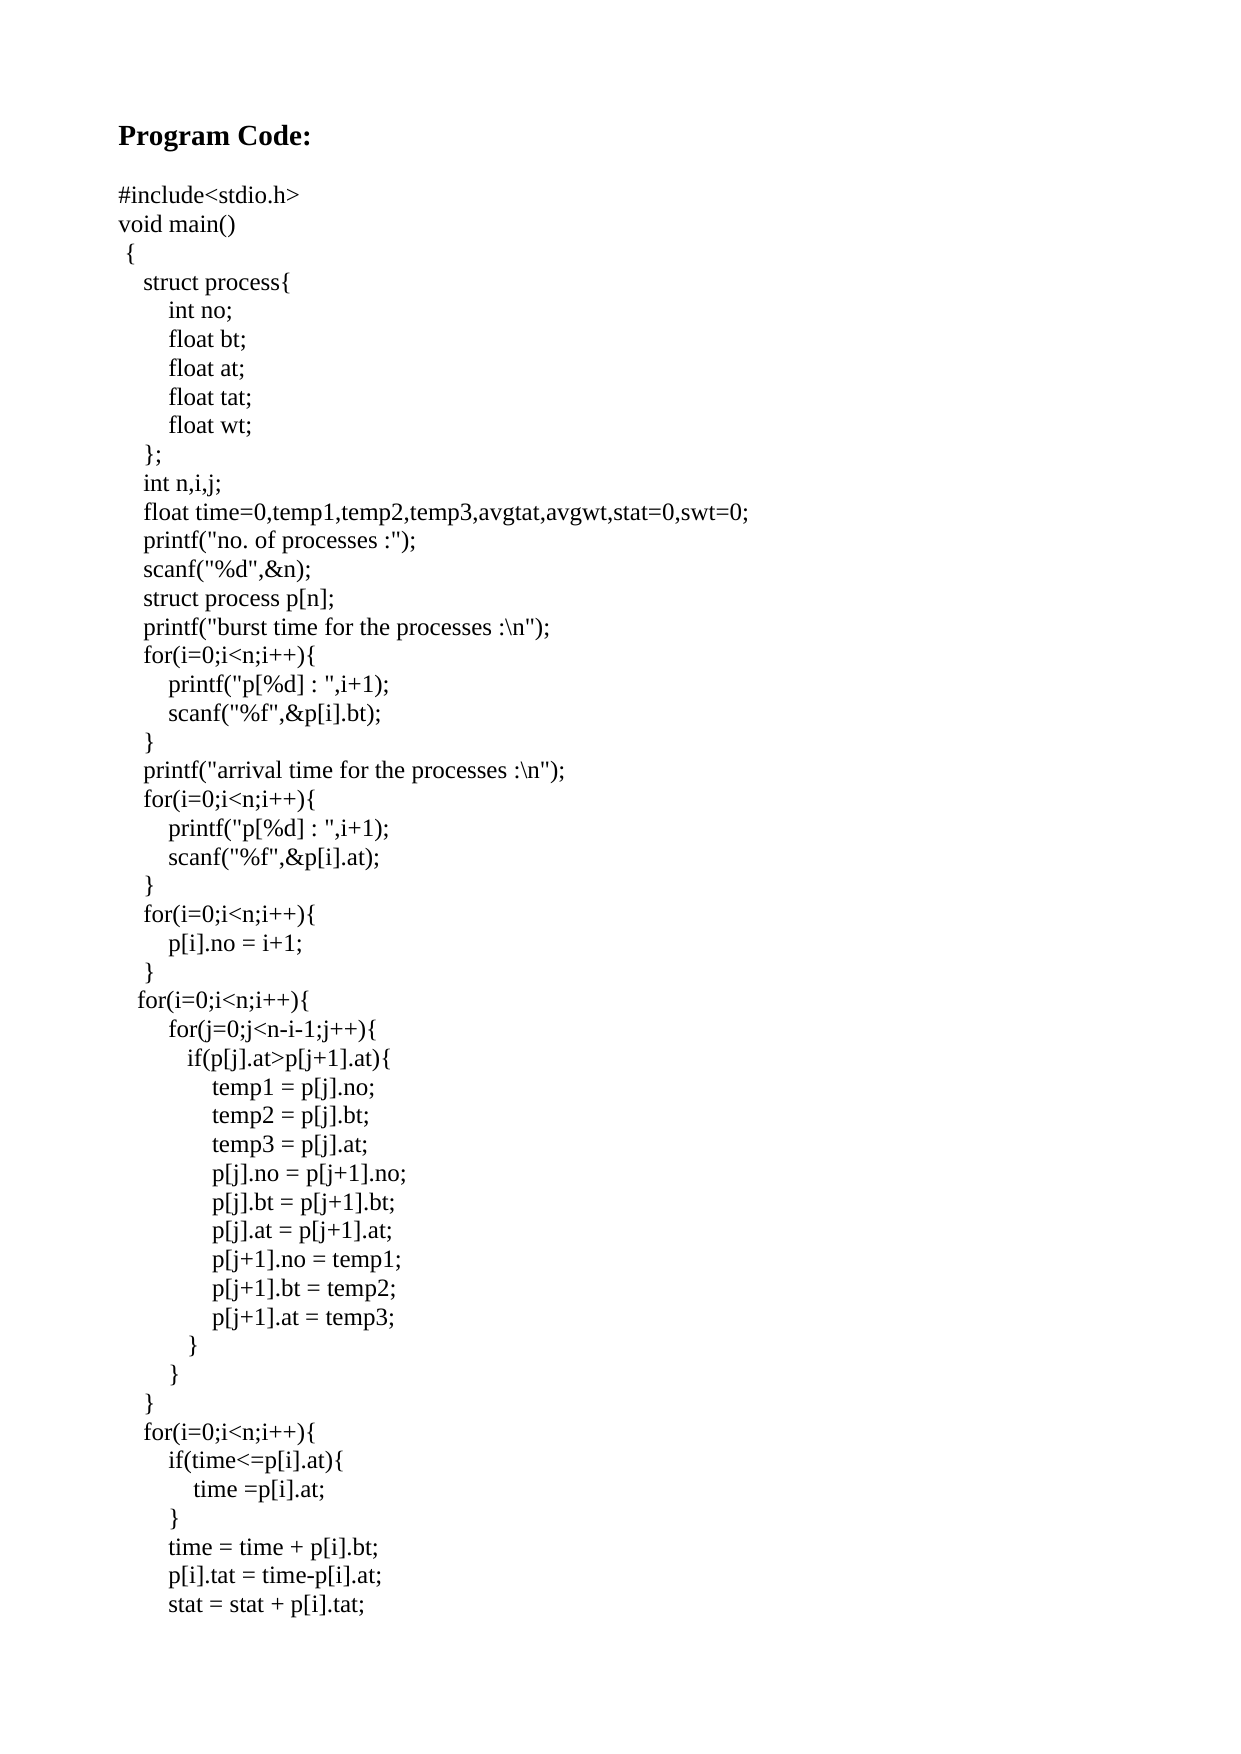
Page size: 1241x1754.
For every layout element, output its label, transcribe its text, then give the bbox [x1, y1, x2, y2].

text Program Code: [118, 118, 1122, 152]
text #include<stdio.h> void main() { struct process{ int no; float bt; float at; float tat; float wt; }; int n,i,j; float time=0,temp1,temp2,temp3,avgtat,avgwt,stat=0,swt=0; printf("no. of processes :"); scanf("%d",&n); struct process p[n]; printf("burst time for the processes :\n"); for(i=0;i<n;i++){ printf("p[%d] : ",i+1); scanf("%f",&p[i].bt); } printf("arrival time for the processes :\n"); for(i=0;i<n;i++){ printf("p[%d] : ",i+1); scanf("%f",&p[i].at); } for(i=0;i<n;i++){ p[i].no = i+1; } for(i=0;i<n;i++){ for(j=0;j<n-i-1;j++){ if(p[j].at>p[j+1].at){ temp1 = p[j].no; temp2 = p[j].bt; temp3 = p[j].at; p[j].no = p[j+1].no; p[j].bt = p[j+1].bt; p[j].at = p[j+1].at; p[j+1].no = temp1; p[j+1].bt = temp2; p[j+1].at = temp3; } } } for(i=0;i<n;i++){ if(time<=p[i].at){ time =p[i].at; } time = time + p[i].bt; p[i].tat = time-p[i].at; stat = stat + p[i].tat; [118, 180, 1122, 1618]
